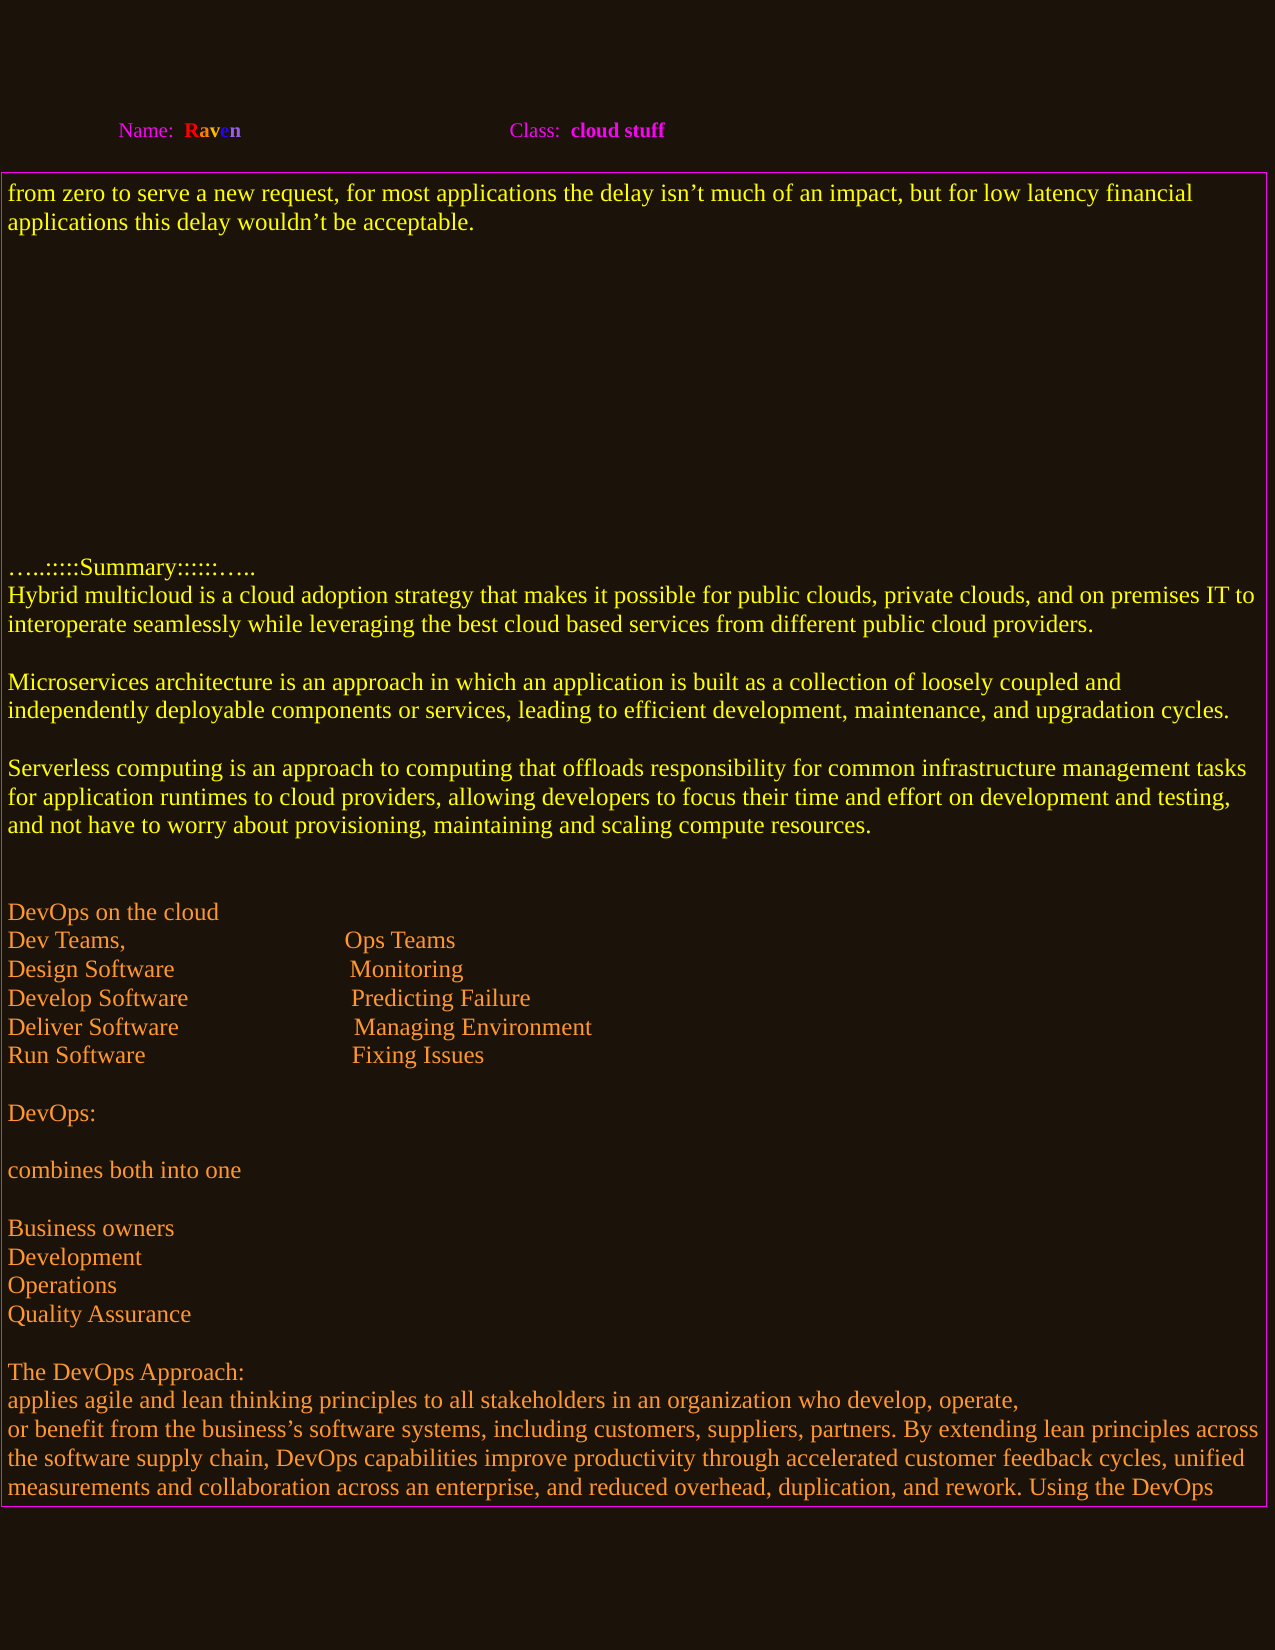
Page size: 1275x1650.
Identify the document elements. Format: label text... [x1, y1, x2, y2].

table_cell from zero to serve a new request, for most applications the delay isn’t much of an impact, but for low latency financial applications this delay wouldn’t be acceptable. …..:::::Summary::::::….. Hybrid multicloud is a cloud adoption strategy that makes it possible for public clouds, private clouds, and on premises IT to interoperate seamlessly while leveraging the best cloud based services from different public cloud providers. Microservices architecture is an approach in which an application is built as a collection of loosely coupled and independently deployable components or services, leading to efficient development, maintenance, and upgradation cycles. Serverless computing is an approach to computing that offloads responsibility for common infrastructure management tasks for application runtimes to cloud providers, allowing developers to focus their time and effort on development and testing, and not have to worry about provisioning, maintaining and scaling compute resources. DevOps on the cloud Dev Teams, Ops Teams Design Software Monitoring Develop Software Predicting Failure Deliver Software Managing Environment Run Software Fixing Issues DevOps: combines both into one Business owners Development Operations Quality Assurance The DevOps Approach: applies agile and lean thinking principles to all stakeholders in an organization who develop, operate, or benefit from the business’s software systems, including customers, suppliers, partners. By extending lean principles across the software supply chain, DevOps capabilities improve productivity through accelerated customer feedback cycles, unified measurements and collaboration across an enterprise, and reduced overhead, duplication, and rework. Using the DevOps [2, 173, 1266, 1506]
